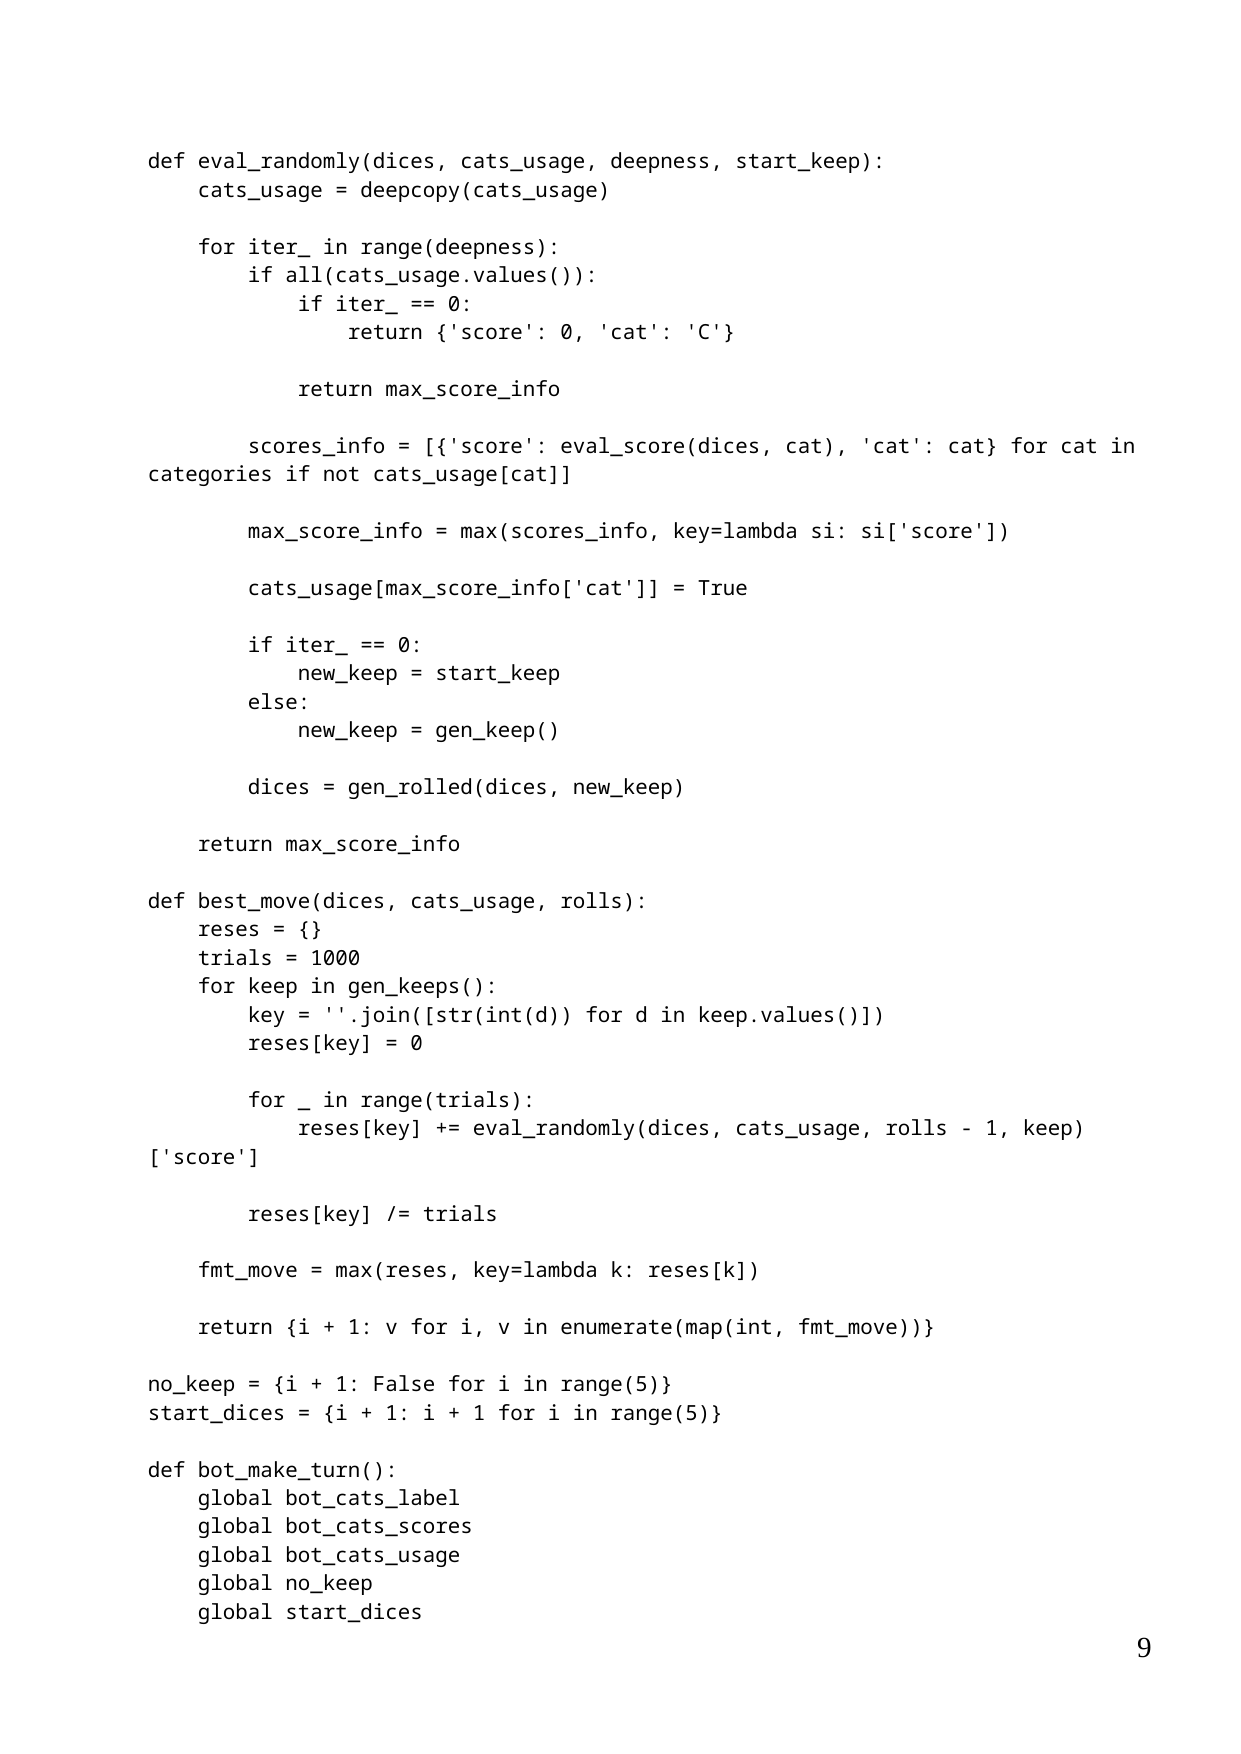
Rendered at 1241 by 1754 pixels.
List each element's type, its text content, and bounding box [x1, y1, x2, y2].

text new_keep = gen_keep() [148, 715, 1152, 744]
text for iter_ in range(deepness): [148, 232, 1152, 260]
text no_keep = {i + 1: False for i in range(5)} [148, 1369, 1152, 1398]
text reses[key] = 0 [148, 1028, 1152, 1057]
text for _ in range(trials): [148, 1085, 1152, 1113]
text key = ''.join([str(int(d)) for d in keep.values()]) [148, 1000, 1152, 1028]
text if all(cats_usage.values()): [148, 260, 1152, 289]
text reses = {} [148, 914, 1152, 943]
text cats_usage = deepcopy(cats_usage) [148, 175, 1152, 203]
text fmt_move = max(reses, key=lambda k: reses[k]) [148, 1256, 1152, 1284]
text global bot_cats_usage [148, 1540, 1152, 1568]
text max_score_info = max(scores_info, key=lambda si: si['score']) [148, 516, 1152, 545]
text def best_move(dices, cats_usage, rolls): [148, 886, 1152, 914]
text else: [148, 687, 1152, 715]
text global start_dices [148, 1597, 1152, 1625]
text return {'score': 0, 'cat': 'C'} [148, 317, 1152, 346]
text def bot_make_turn(): [148, 1455, 1152, 1483]
text global no_keep [148, 1568, 1152, 1597]
text def eval_randomly(dices, cats_usage, deepness, start_keep): [148, 147, 1152, 175]
text cats_usage[max_score_info['cat']] = True [148, 573, 1152, 602]
text global bot_cats_label [148, 1483, 1152, 1512]
text start_dices = {i + 1: i + 1 for i in range(5)} [148, 1398, 1152, 1426]
text trials = 1000 [148, 943, 1152, 971]
text return {i + 1: v for i, v in enumerate(map(int, fmt_move))} [148, 1312, 1152, 1341]
text scores_info = [{'score': eval_score(dices, cat), 'cat': cat} for cat in categories if not cats_usage[cat]] [148, 431, 1152, 488]
text dices = gen_rolled(dices, new_keep) [148, 772, 1152, 801]
text reses[key] += eval_randomly(dices, cats_usage, rolls - 1, keep)['score'] [148, 1113, 1152, 1170]
text if iter_ == 0: [148, 630, 1152, 658]
text return max_score_info [148, 829, 1152, 857]
text new_keep = start_keep [148, 658, 1152, 687]
text for keep in gen_keeps(): [148, 971, 1152, 1000]
text return max_score_info [148, 374, 1152, 402]
text global bot_cats_scores [148, 1512, 1152, 1540]
text reses[key] /= trials [148, 1199, 1152, 1227]
text if iter_ == 0: [148, 289, 1152, 317]
